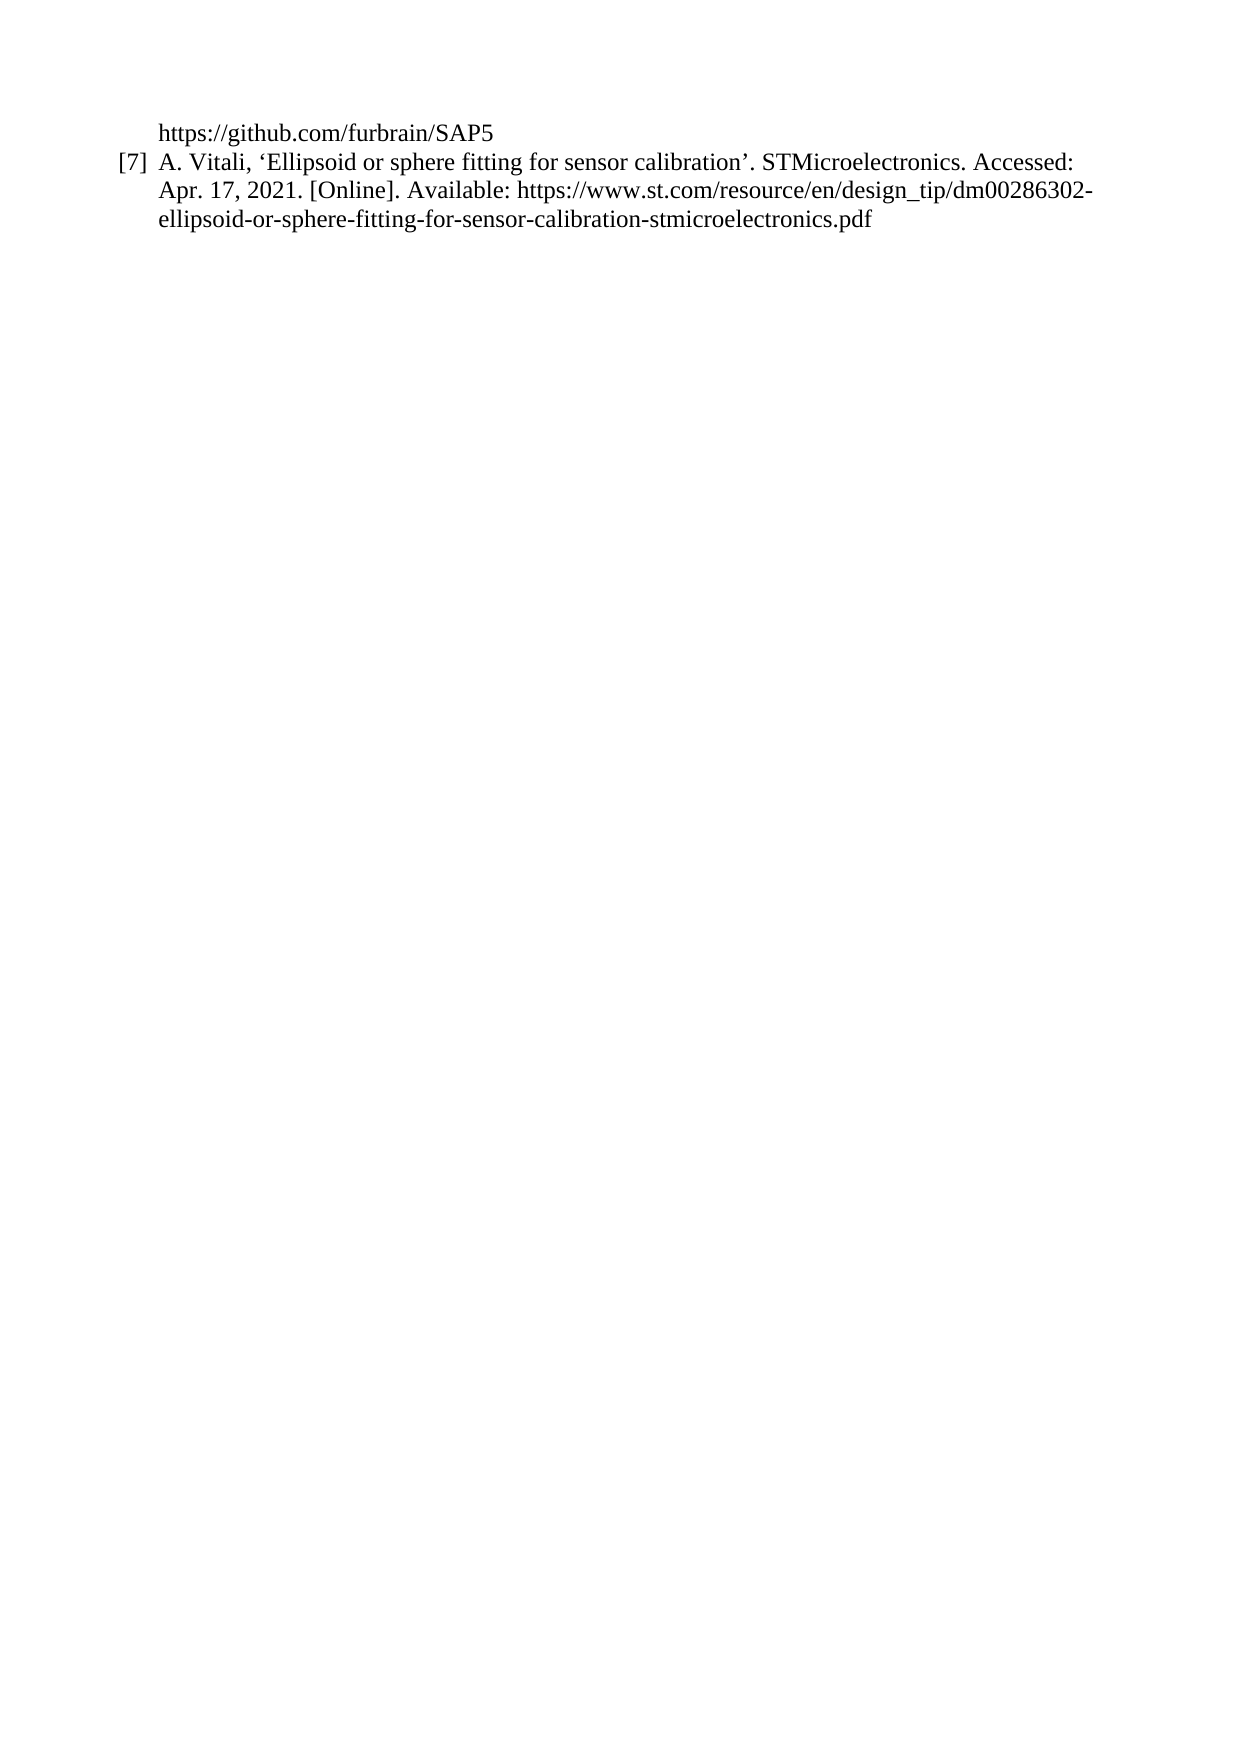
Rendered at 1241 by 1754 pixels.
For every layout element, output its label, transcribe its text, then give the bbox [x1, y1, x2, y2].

text [7] A. Vitali, ‘Ellipsoid or sphere fitting for sensor calibration’. STMicroelectronics. Accessed: Apr. 17, 2021. [Online]. Available: https://www.st.com/resource/en/design_tip/dm00286302-ellipsoid-or-sphere-fitting-for-sensor-calibration-stmicroelectronics.pdf [118, 147, 1122, 233]
text https://github.com/furbrain/SAP5 [118, 118, 1122, 147]
